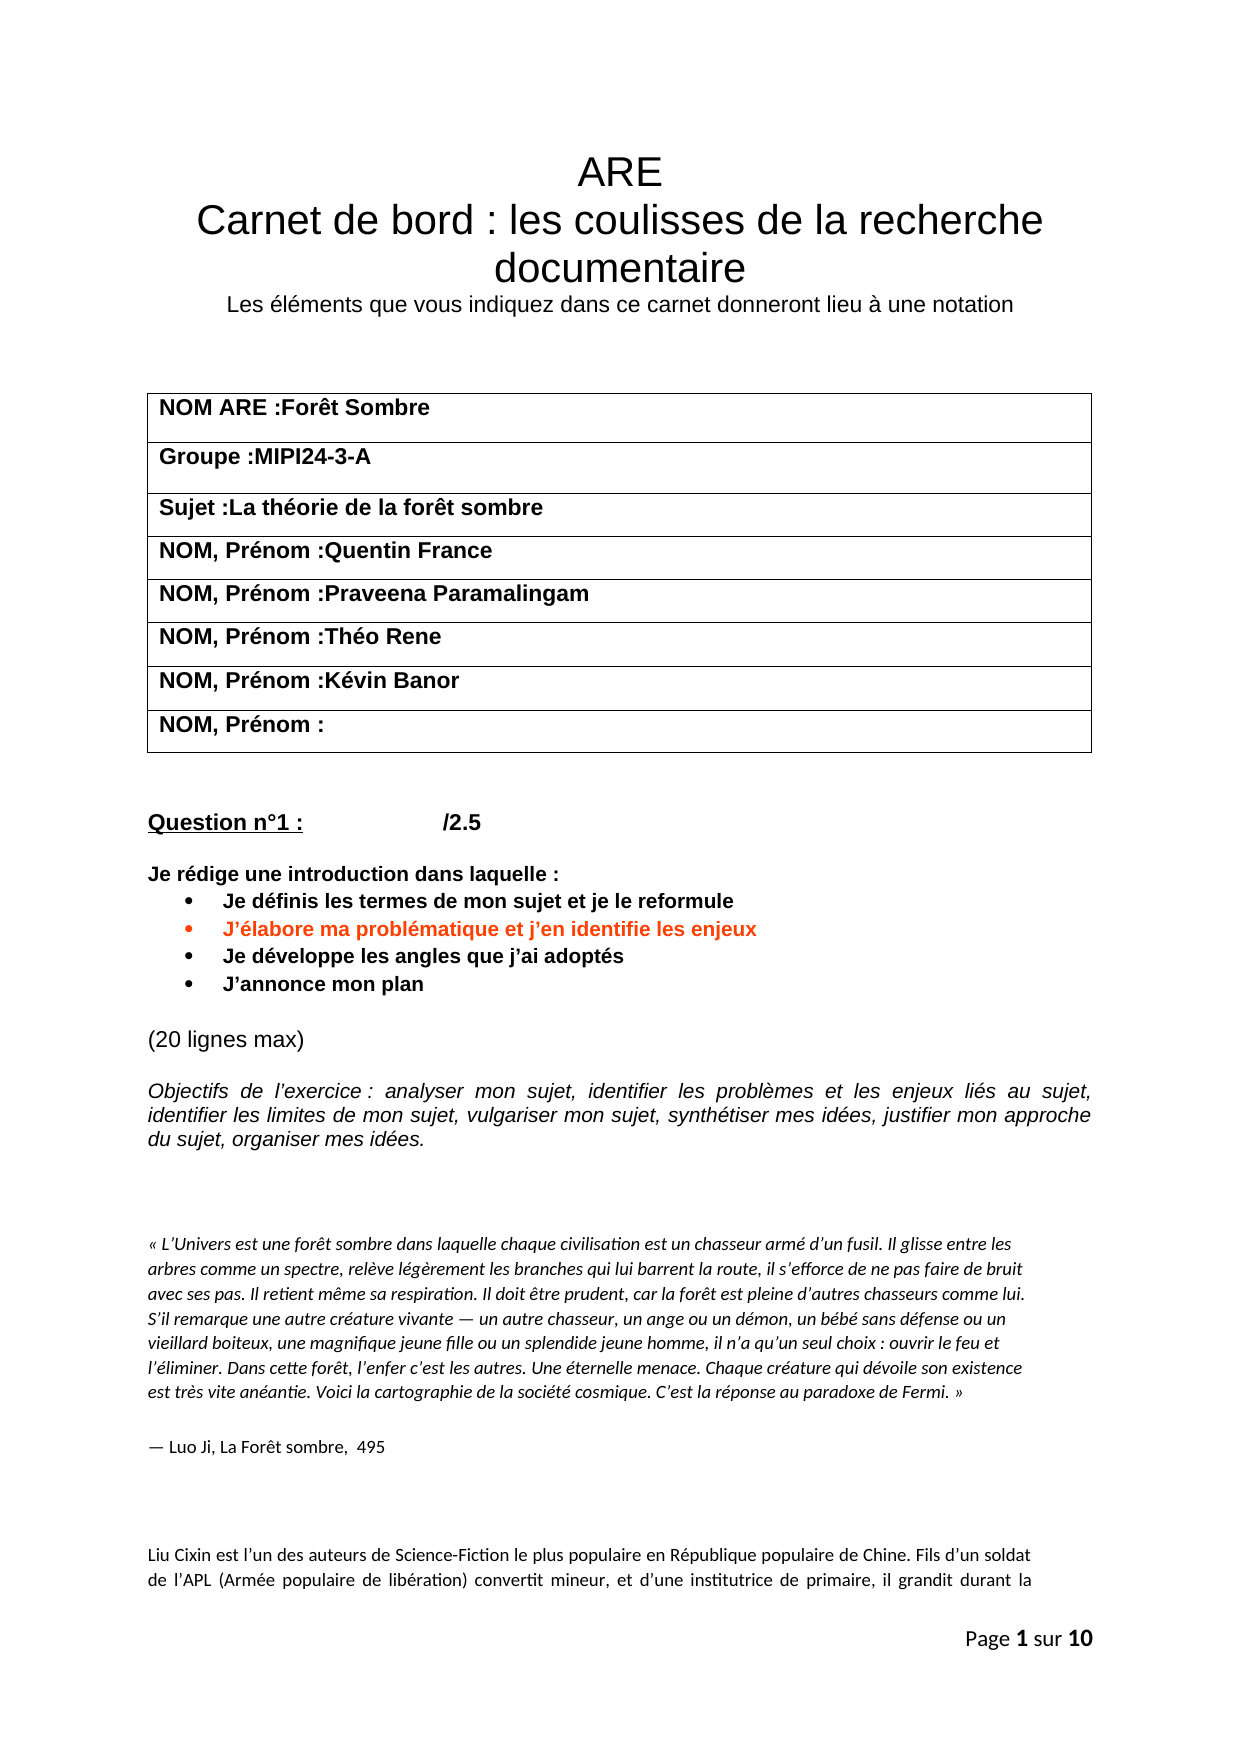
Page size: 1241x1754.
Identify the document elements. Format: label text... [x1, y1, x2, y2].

text Carnet de bord : les coulisses de la recherche documentaire [148, 196, 1093, 291]
table_cell NOM, Prénom :Praveena Paramalingam [148, 580, 1091, 622]
table_cell NOM, Prénom :Quentin France [148, 537, 1091, 579]
table_cell Groupe :MIPI24-3-A [148, 443, 1091, 493]
table_cell NOM, Prénom : [148, 711, 1091, 752]
text — Luo Ji, La Forêt sombre, 495 [148, 1435, 1033, 1458]
list J’élabore ma problématique et j’en identifie les enjeux [185, 917, 1093, 941]
text (20 lignes max) [148, 1026, 1093, 1052]
list Je développe les angles que j’ai adoptés [185, 944, 1093, 968]
text Je rédige une introduction dans laquelle : [148, 862, 1093, 886]
list J’annonce mon plan [185, 972, 1093, 996]
text Liu Cixin est l’un des auteurs de Science-Fiction le plus populaire en République populaire de Chine. Fils d’un soldat de l’APL (Armée populaire de libération) convertit mineur, et d’une institutrice de primaire, il grandit durant la [148, 1543, 1033, 1591]
table_cell NOM, Prénom :Théo Rene [148, 623, 1091, 666]
text Question n°1 : /2.5 [148, 809, 1093, 835]
table_header NOM ARE :Forêt Sombre [148, 394, 1091, 442]
table_cell NOM, Prénom :Kévin Banor [148, 667, 1091, 710]
text Objectifs de l’exercice : analyser mon sujet, identifier les problèmes et les enjeux liés au sujet, identifier les limites de mon sujet, vulgariser mon sujet, synthétiser mes idées, justifier mon approche du sujet, organiser mes idées. [148, 1078, 1093, 1150]
list Je définis les termes de mon sujet et je le reformule [185, 889, 1093, 913]
text Les éléments que vous indiquez dans ce carnet donneront lieu à une notation [148, 291, 1093, 318]
text « L’Univers est une forêt sombre dans laquelle chaque civilisation est un chasseur armé d’un fusil. Il glisse entre les arbres comme un spectre, relève légèrement les branches qui lui barrent la route, il s’efforce de ne pas faire de bruit avec ses pas. Il retient même sa respiration. Il doit être prudent, car la forêt est pleine d’autres chasseurs comme lui. S’il remarque une autre créature vivante — un autre chasseur, un ange ou un démon, un bébé sans défense ou un vieillard boiteux, une magnifique jeune fille ou un splendide jeune homme, il n’a qu’un seul choix : ouvrir le feu et l’éliminer. Dans cette forêt, l’enfer c’est les autres. Une éternelle menace. Chaque créature qui dévoile son existence est très vite anéantie. Voici la cartographie de la société cosmique. C’est la réponse au paradoxe de Fermi. » [148, 1233, 1033, 1404]
text ARE [148, 148, 1093, 196]
table_cell Sujet :La théorie de la forêt sombre [148, 494, 1091, 536]
